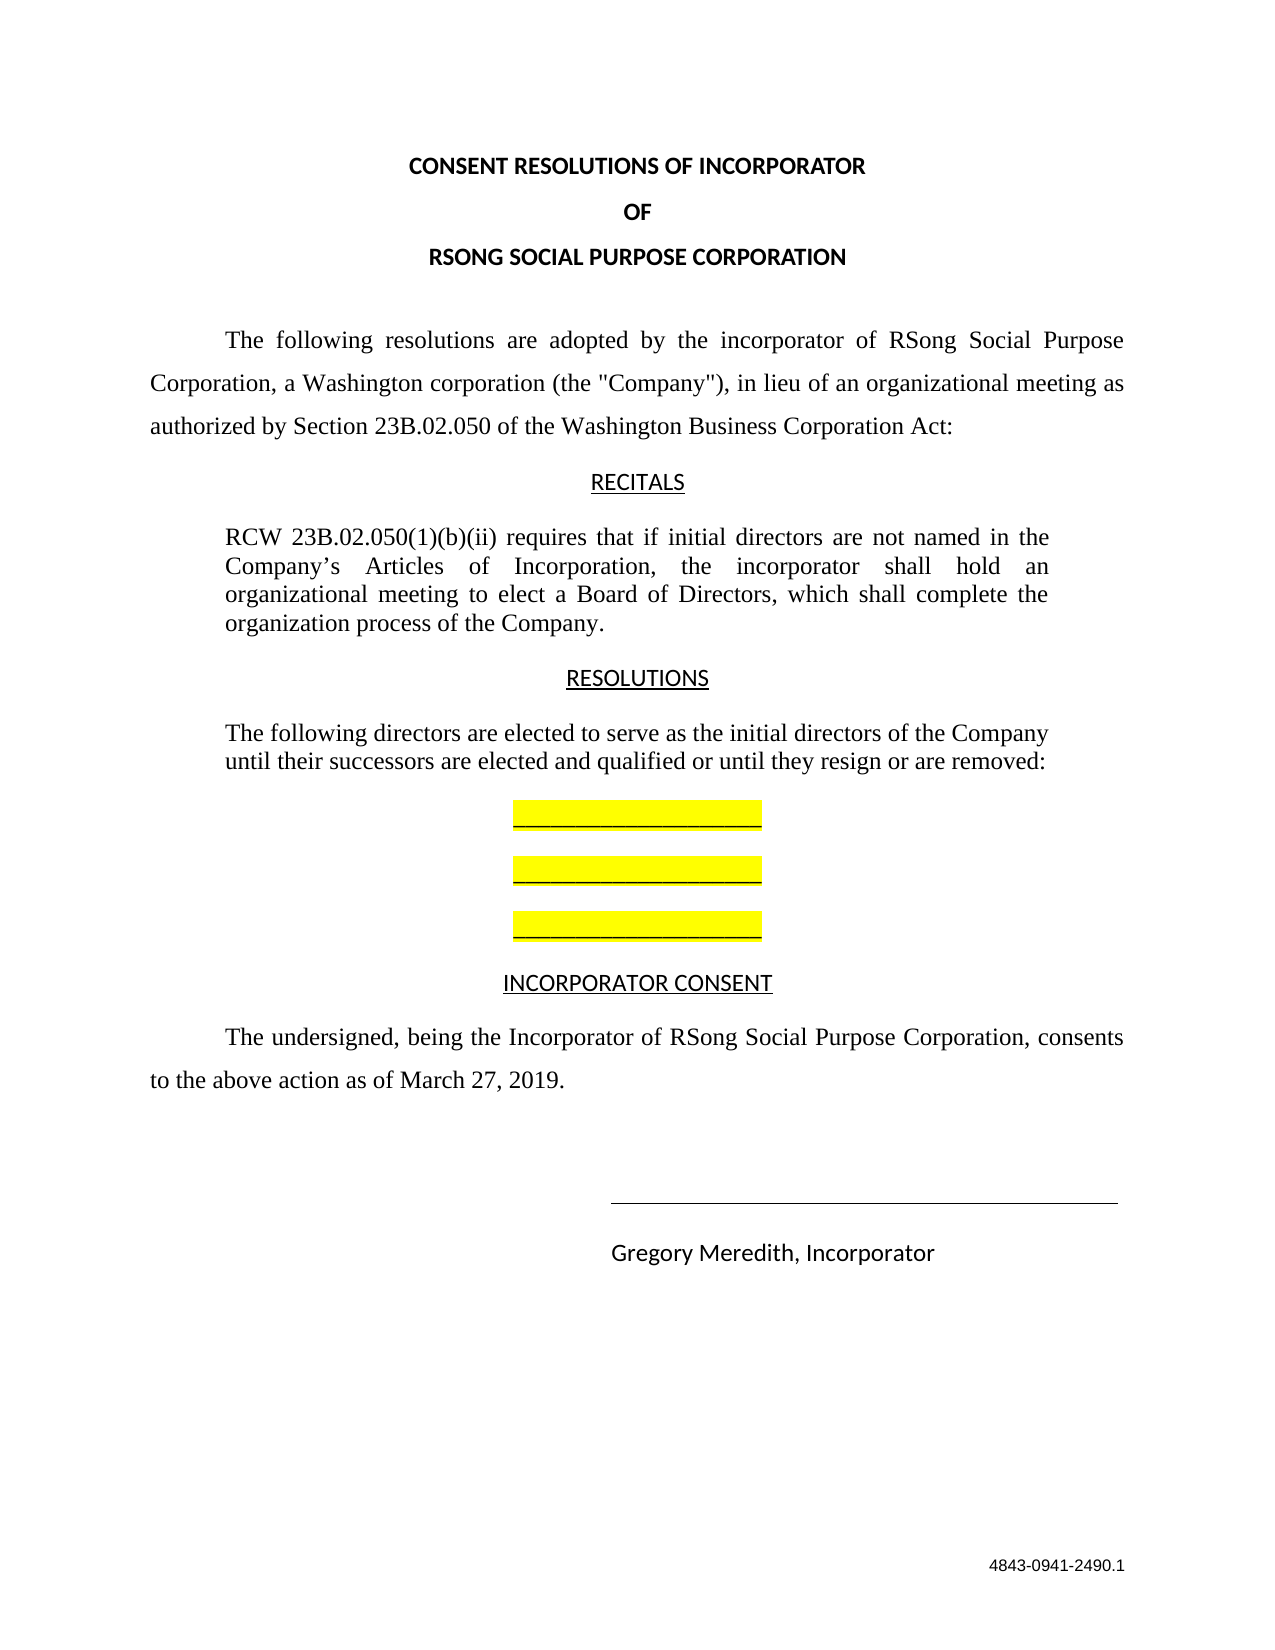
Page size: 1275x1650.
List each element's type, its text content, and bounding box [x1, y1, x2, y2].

text INCORPORATOR CONSENT [150, 967, 1125, 997]
text ____________________ [225, 911, 1050, 942]
text The following directors are elected to serve as the initial directors of the Company until their successors are elected and qualified or until they resign or are removed: [225, 718, 1050, 775]
text The following resolutions are adopted by the incorporator of RSong Social Purpose Corporation, a Washington corporation (the "Company"), in lieu of an organizational meeting as authorized by Section 23B.02.050 of the Washington Business Corporation Act: [150, 325, 1125, 440]
title CONSENT RESOLUTIONS OF INCORPORATOR OF RSONG SOCIAL PURPOSE CORPORATION [150, 150, 1125, 272]
text ____________________ [225, 800, 1050, 831]
text RECITALS [150, 467, 1125, 497]
text ____________________ [225, 856, 1050, 886]
table_header Gregory Meredith, Incorporator [600, 1121, 1147, 1322]
text The undersigned, being the Incorporator of RSong Social Purpose Corporation, consents to the above action as of March 27, 2019. [150, 1022, 1125, 1094]
text RCW 23B.02.050(1)(b)(ii) requires that if initial directors are not named in the Company’s Articles of Incorporation, the incorporator shall hold an organizational meeting to elect a Board of Directors, which shall complete the organization process of the Company. [225, 522, 1050, 637]
text RESOLUTIONS [150, 662, 1125, 693]
